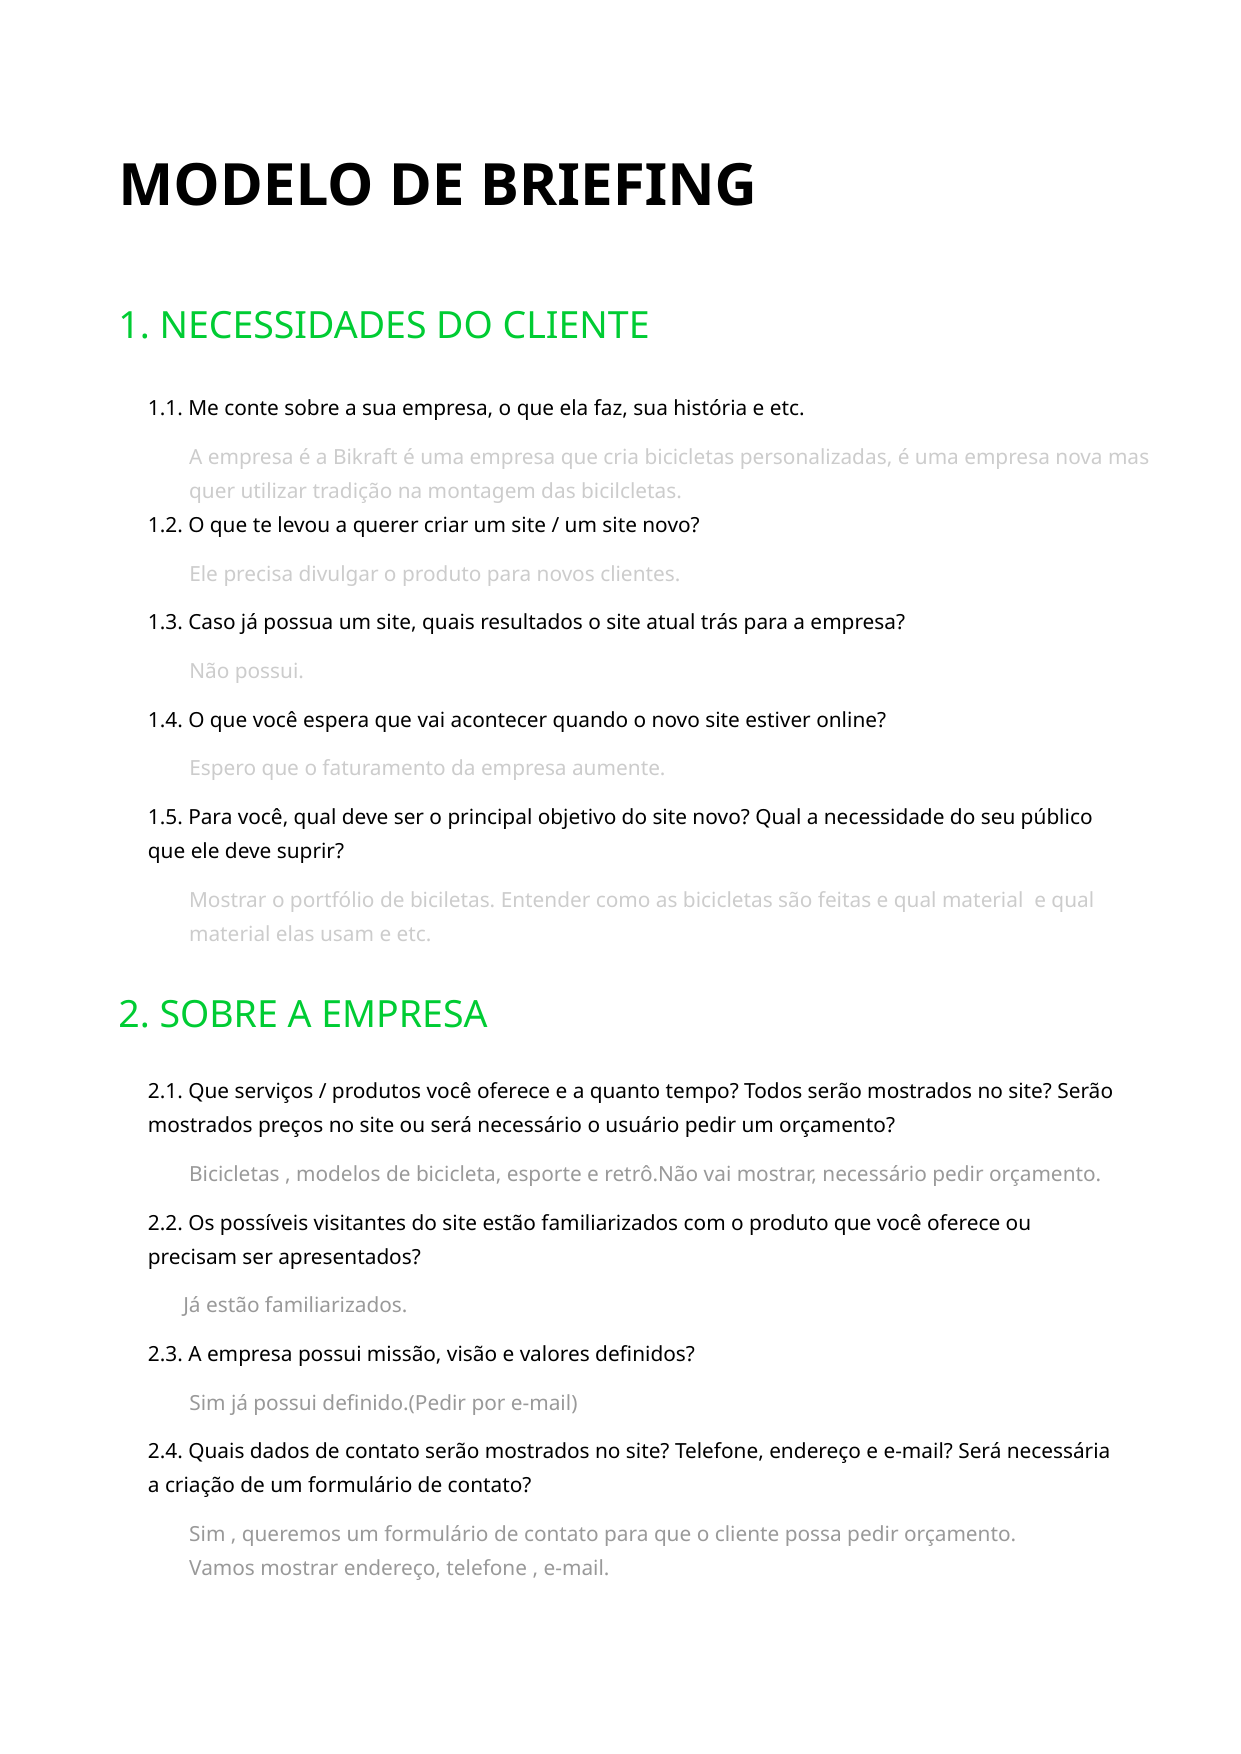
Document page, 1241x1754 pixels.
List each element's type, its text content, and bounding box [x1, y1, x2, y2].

list Bicicletas , modelos de bicicleta, esporte e retrô.Não vai mostrar, necessário pedir orçamento. [189, 1159, 1123, 1188]
list 1.1. Me conte sobre a sua empresa, o que ela faz, sua história e etc. [148, 393, 1158, 422]
list Não possui. [189, 656, 1158, 684]
text A empresa é a Bikraft é uma empresa que cria bicicletas personalizadas, é uma empresa nova mas quer utilizar tradição na montagem das bicilcletas. [189, 442, 1158, 504]
text Mostrar o portfólio de biciletas. Entender como as bicicletas são feitas e qual material e qual material elas usam e etc. [189, 885, 1158, 947]
subtitle 2. SOBRE A EMPRESA [118, 987, 1158, 1038]
list 1.4. O que você espera que vai acontecer quando o novo site estiver online? [148, 705, 1158, 733]
list 1.2. O que te levou a querer criar um site / um site novo? [148, 510, 1158, 538]
title MODELO DE BRIEFING [118, 143, 1158, 223]
list Sim já possui definido.(Pedir por e-mail) [189, 1388, 1158, 1416]
list 2.1. Que serviços / produtos você oferece e a quanto tempo? Todos serão mostrados no site? Serão mostrados preços no site ou será necessário o usuário pedir um orçamento? [148, 1077, 1123, 1139]
list Ele precisa divulgar o produto para novos clientes. [189, 559, 1158, 587]
list 1.5. Para você, qual deve ser o principal objetivo do site novo? Qual a necessidade do seu público que ele deve suprir? [148, 802, 1123, 864]
list 2.4. Quais dados de contato serão mostrados no site? Telefone, endereço e e-mail? Será necessária a criação de um formulário de contato? [148, 1437, 1123, 1499]
list Espero que o faturamento da empresa aumente. [189, 753, 1158, 782]
subtitle 1. NECESSIDADES DO CLIENTE [118, 298, 1158, 349]
list Já estão familiarizados. [183, 1291, 1123, 1319]
list 1.3. Caso já possua um site, quais resultados o site atual trás para a empresa? [148, 607, 1158, 636]
list Vamos mostrar endereço, telefone , e-mail. [148, 1553, 1123, 1582]
list 2.2. Os possíveis visitantes do site estão familiarizados com o produto que você oferece ou precisam ser apresentados? [148, 1208, 1123, 1270]
list 2.3. A empresa possui missão, visão e valores definidos? [148, 1339, 1158, 1368]
list Sim , queremos um formulário de contato para que o cliente possa pedir orçamento. [148, 1519, 1123, 1548]
